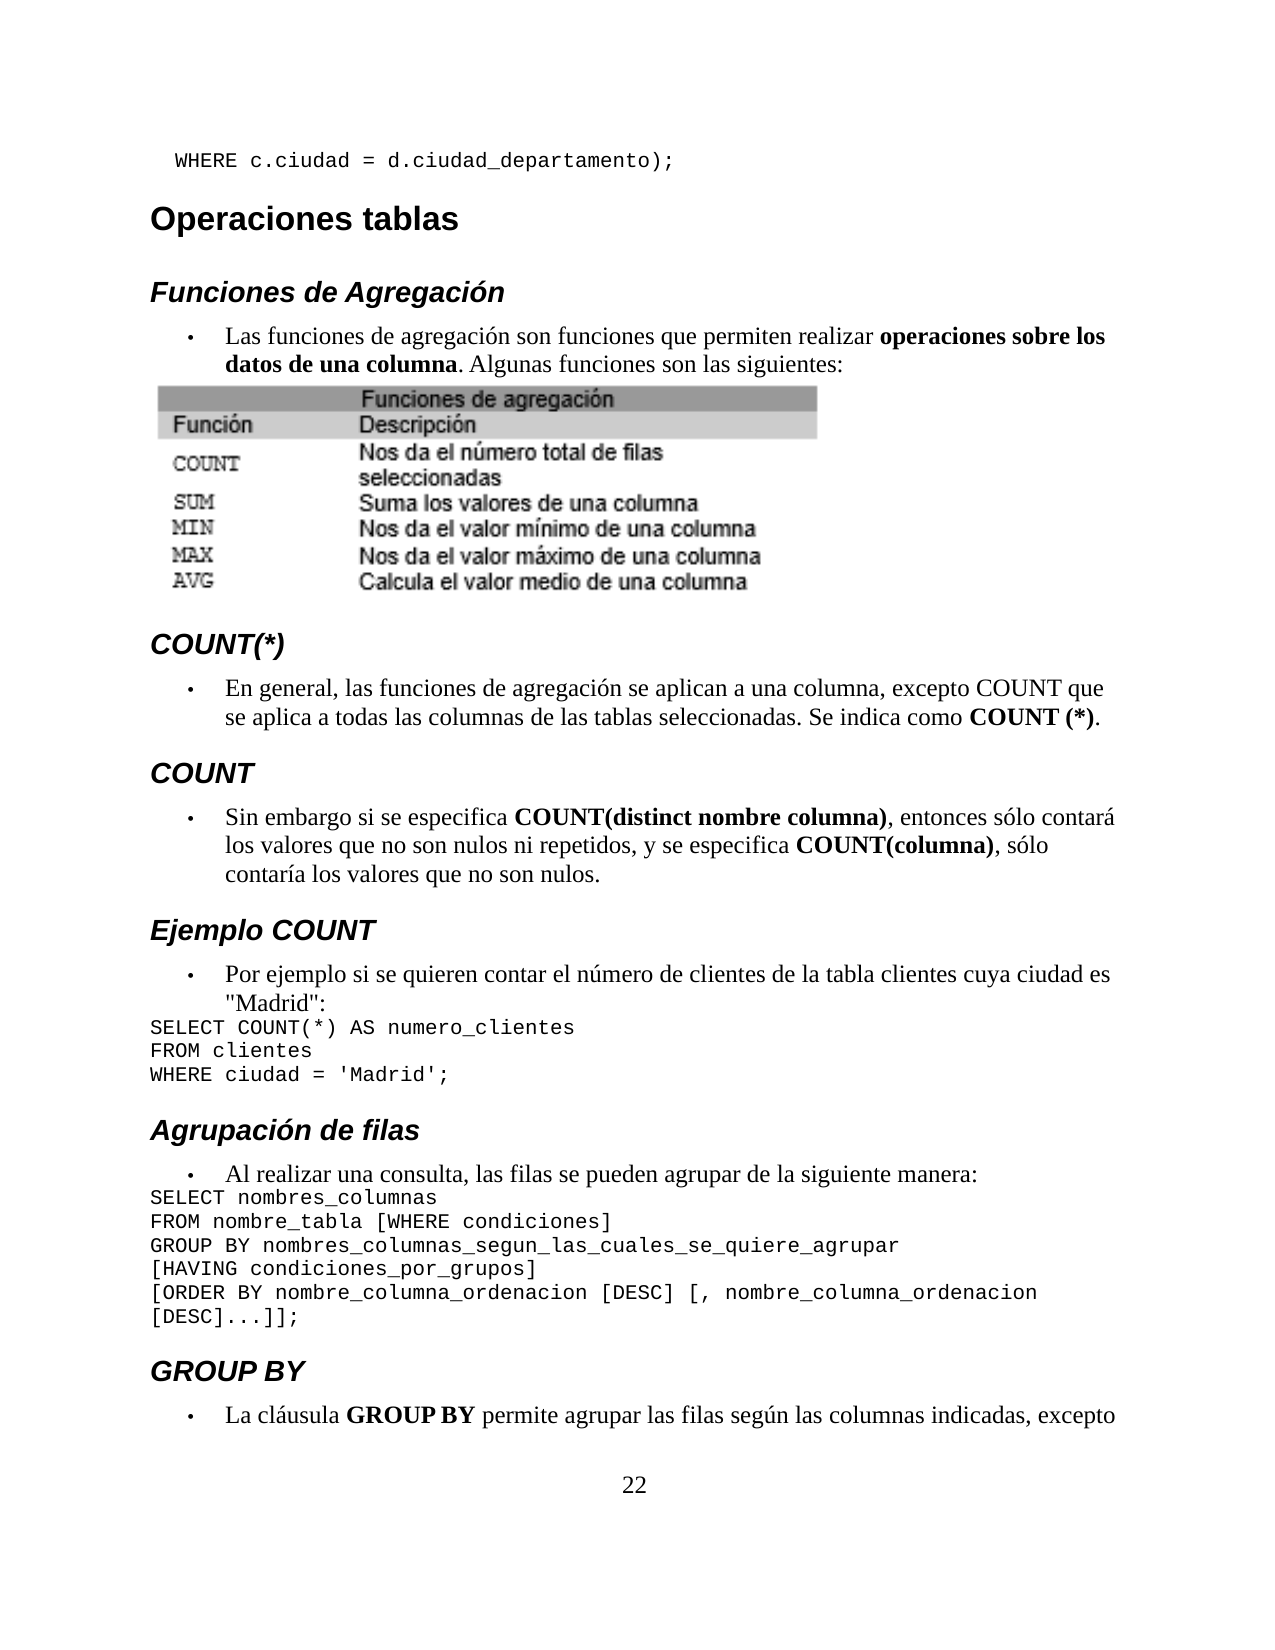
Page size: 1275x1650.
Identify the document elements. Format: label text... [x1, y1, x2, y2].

text [ORDER BY nombre_columna_ordenacion [DESC] [, nombre_columna_ordenacion [DESC]...]]; [150, 1282, 1125, 1329]
list Por ejemplo si se quieren contar el número de clientes de la tabla clientes cuya ciudad es "Madrid": [187, 959, 1125, 1017]
text GROUP BY nombres_columnas_segun_las_cuales_se_quiere_agrupar [150, 1235, 1125, 1258]
subtitle Operaciones tablas [150, 199, 1125, 237]
list Las funciones de agregación son funciones que permiten realizar operaciones sobre los datos de una columna. Algunas funciones son las siguientes: [187, 321, 1125, 378]
subtitle GROUP BY [150, 1354, 1125, 1388]
subtitle Agrupación de filas [150, 1113, 1125, 1146]
subtitle COUNT [150, 756, 1125, 789]
text FROM nombre_tabla [WHERE condiciones] [150, 1211, 1125, 1235]
text WHERE ciudad = 'Madrid'; [150, 1064, 1125, 1088]
text WHERE c.ciudad = d.ciudad_departamento); [150, 150, 1125, 174]
text SELECT COUNT(*) AS numero_clientes [150, 1017, 1125, 1040]
list Al realizar una consulta, las filas se pueden agrupar de la siguiente manera: [187, 1159, 1125, 1187]
text SELECT nombres_columnas [150, 1187, 1125, 1211]
list La cláusula GROUP BY permite agrupar las filas según las columnas indicadas, excepto [187, 1400, 1125, 1429]
text FROM clientes [150, 1040, 1125, 1064]
subtitle COUNT(*) [150, 627, 1125, 661]
subtitle Funciones de Agregación [150, 275, 1125, 308]
list En general, las funciones de agregación se aplican a una columna, excepto COUNT que se aplica a todas las columnas de las tablas seleccionadas. Se indica como COUNT (*). [187, 673, 1125, 731]
text [HAVING condiciones_por_grupos] [150, 1258, 1125, 1282]
picture [150, 378, 822, 603]
subtitle Ejemplo COUNT [150, 913, 1125, 947]
list Sin embargo si se especifica COUNT(distinct nombre columna), entonces sólo contará los valores que no son nulos ni repetidos, y se especifica COUNT(columna), sólo contaría los valores que no son nulos. [187, 802, 1125, 888]
